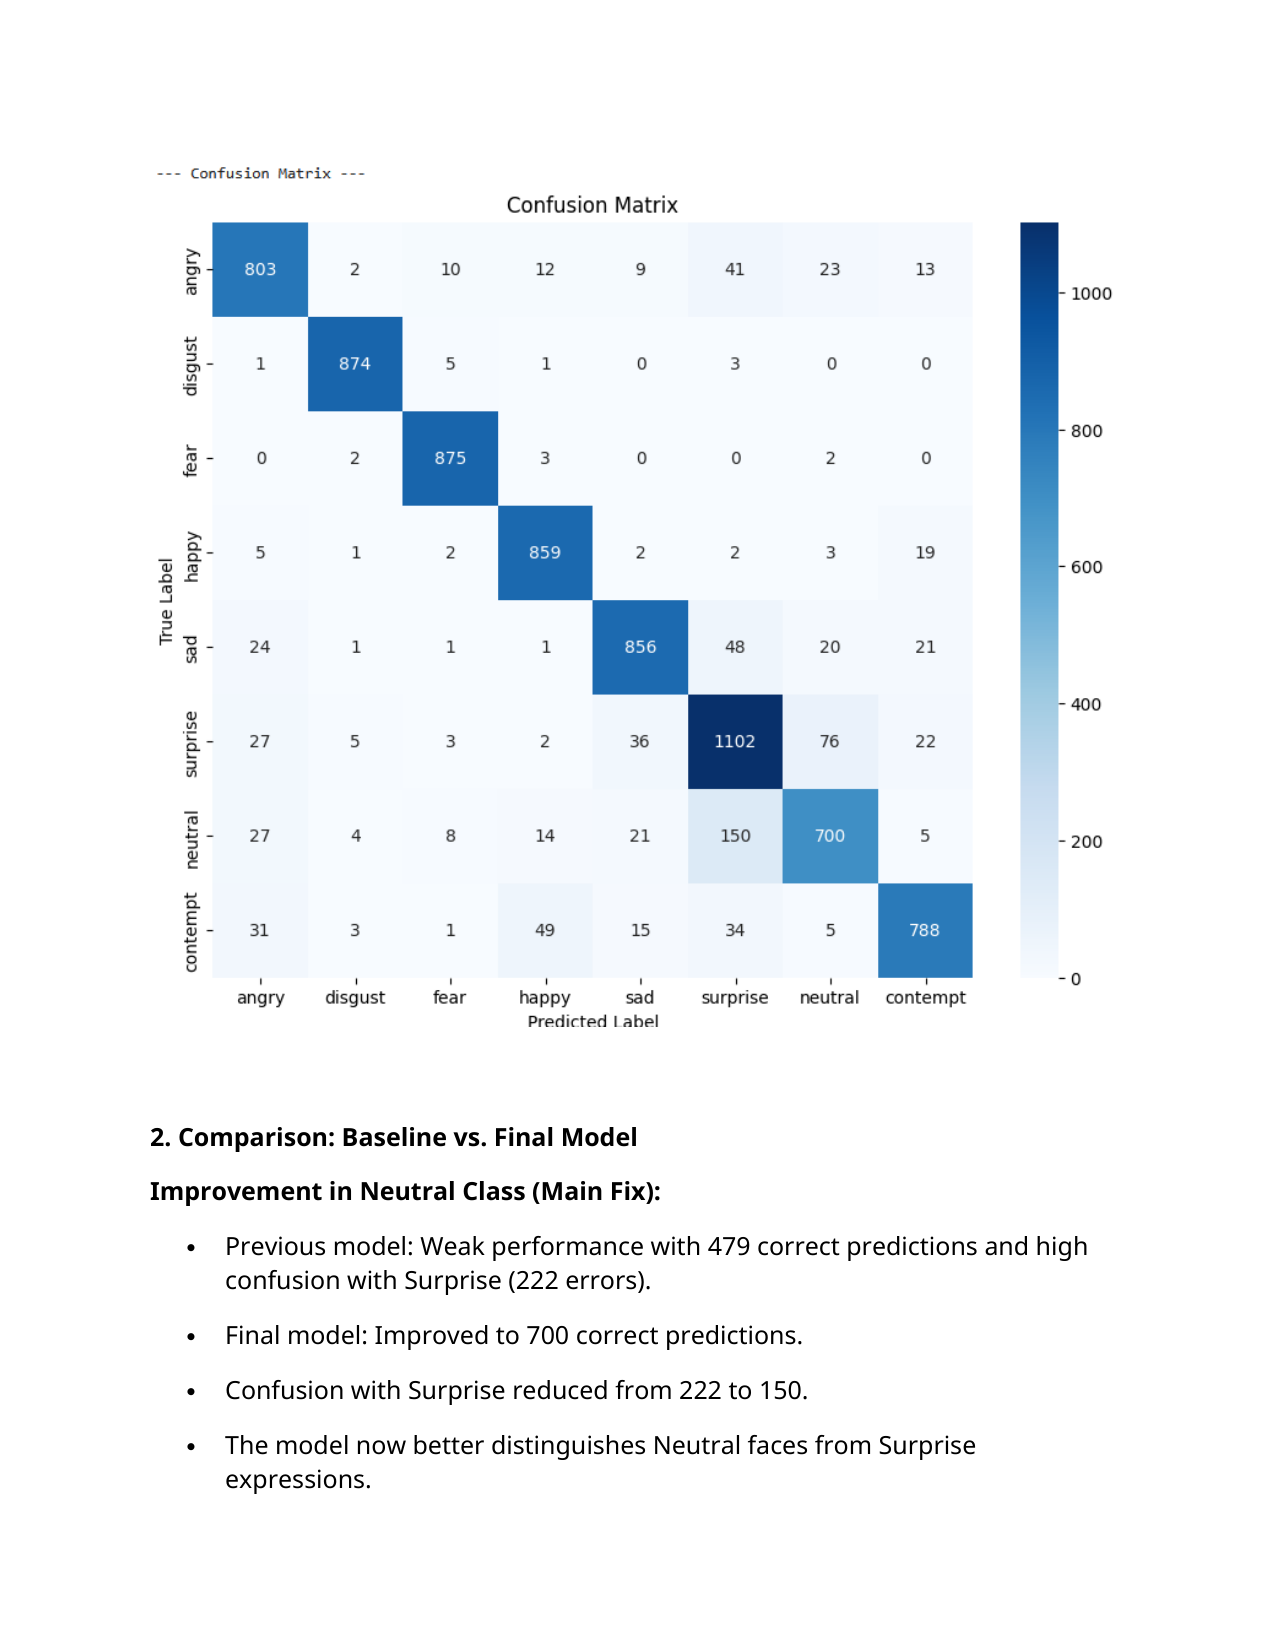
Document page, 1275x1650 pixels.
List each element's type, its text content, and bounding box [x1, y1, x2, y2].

list Confusion with Surprise reduced from 222 to 150. [187, 1373, 1125, 1407]
list Final model: Improved to 700 correct predictions. [187, 1318, 1125, 1352]
list Previous model: Weak performance with 479 correct predictions and high confusion with Surprise (222 errors). [187, 1229, 1125, 1297]
text 2. Comparison: Baseline vs. Final Model [150, 1119, 1125, 1153]
list The model now better distinguishes Neutral faces from Surprise expressions. [187, 1428, 1125, 1496]
text Improvement in Neutral Class (Main Fix): [150, 1174, 1125, 1208]
